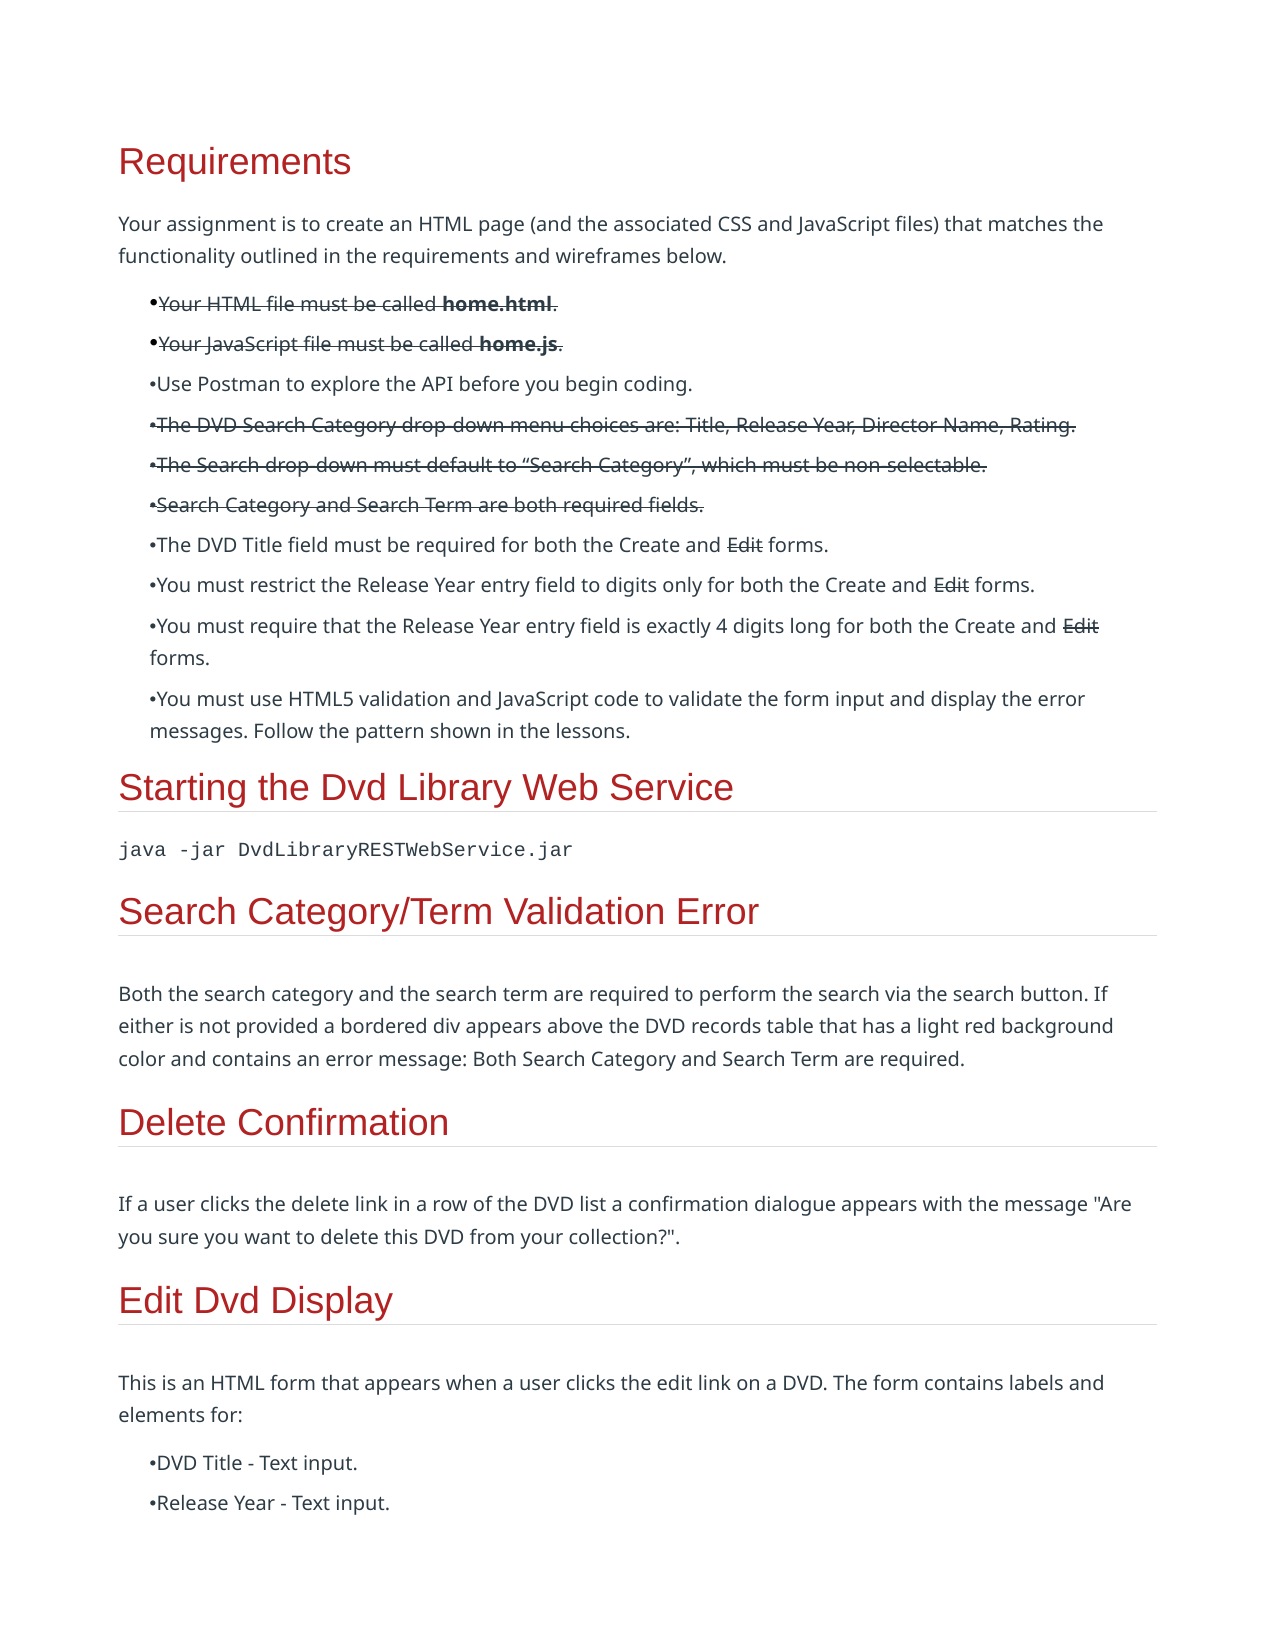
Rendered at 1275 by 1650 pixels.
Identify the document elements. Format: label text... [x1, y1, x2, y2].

list The DVD Search Category drop-down menu choices are: Title, Release Year, Director Name, Rating. [118, 411, 1157, 438]
subtitle Search Category/Term Validation Error [118, 889, 1157, 935]
text java -jar DvdLibraryRESTWebService.jar [118, 840, 1157, 863]
subtitle Edit Dvd Display [118, 1278, 1157, 1324]
list Your JavaScript file must be called home.js. [118, 330, 1157, 357]
list Your HTML file must be called home.html. [118, 290, 1157, 317]
subtitle Requirements [118, 139, 1157, 182]
list Search Category and Search Term are both required fields. [118, 491, 1157, 518]
text If a user clicks the delete link in a row of the DVD list a confirmation dialogue appears with the message "Are you sure you want to delete this DVD from your collection?". [118, 1191, 1157, 1251]
list Use Postman to explore the API before you begin coding. [118, 370, 1157, 398]
list You must use HTML5 validation and JavaScript code to validate the form input and display the error messages. Follow the pattern shown in the lessons. [118, 684, 1157, 744]
text Both the search category and the search term are required to perform the search via the search button. If either is not provided a bordered div appears above the DVD records table that has a light red background color and contains an error message: Both Search Category and Search Term are required. [118, 980, 1157, 1072]
subtitle Starting the Dvd Library Web Service [118, 765, 1157, 811]
text This is an HTML form that appears when a user clicks the edit link on a DVD. The form contains labels and elements for: [118, 1369, 1157, 1429]
list DVD Title - Text input. [118, 1449, 1157, 1476]
subtitle Delete Confirmation [118, 1100, 1157, 1146]
list The DVD Title field must be required for both the Create and Edit forms. [118, 531, 1157, 558]
list You must require that the Release Year entry field is exactly 4 digits long for both the Create and Edit forms. [118, 612, 1157, 672]
list Release Year - Text input. [118, 1489, 1157, 1517]
list The Search drop-down must default to “Search Category”, which must be non-selectable. [118, 451, 1157, 478]
list You must restrict the Release Year entry field to digits only for both the Create and Edit forms. [118, 571, 1157, 599]
text Your assignment is to create an HTML page (and the associated CSS and JavaScript files) that matches the functionality outlined in the requirements and wireframes below. [118, 209, 1157, 269]
